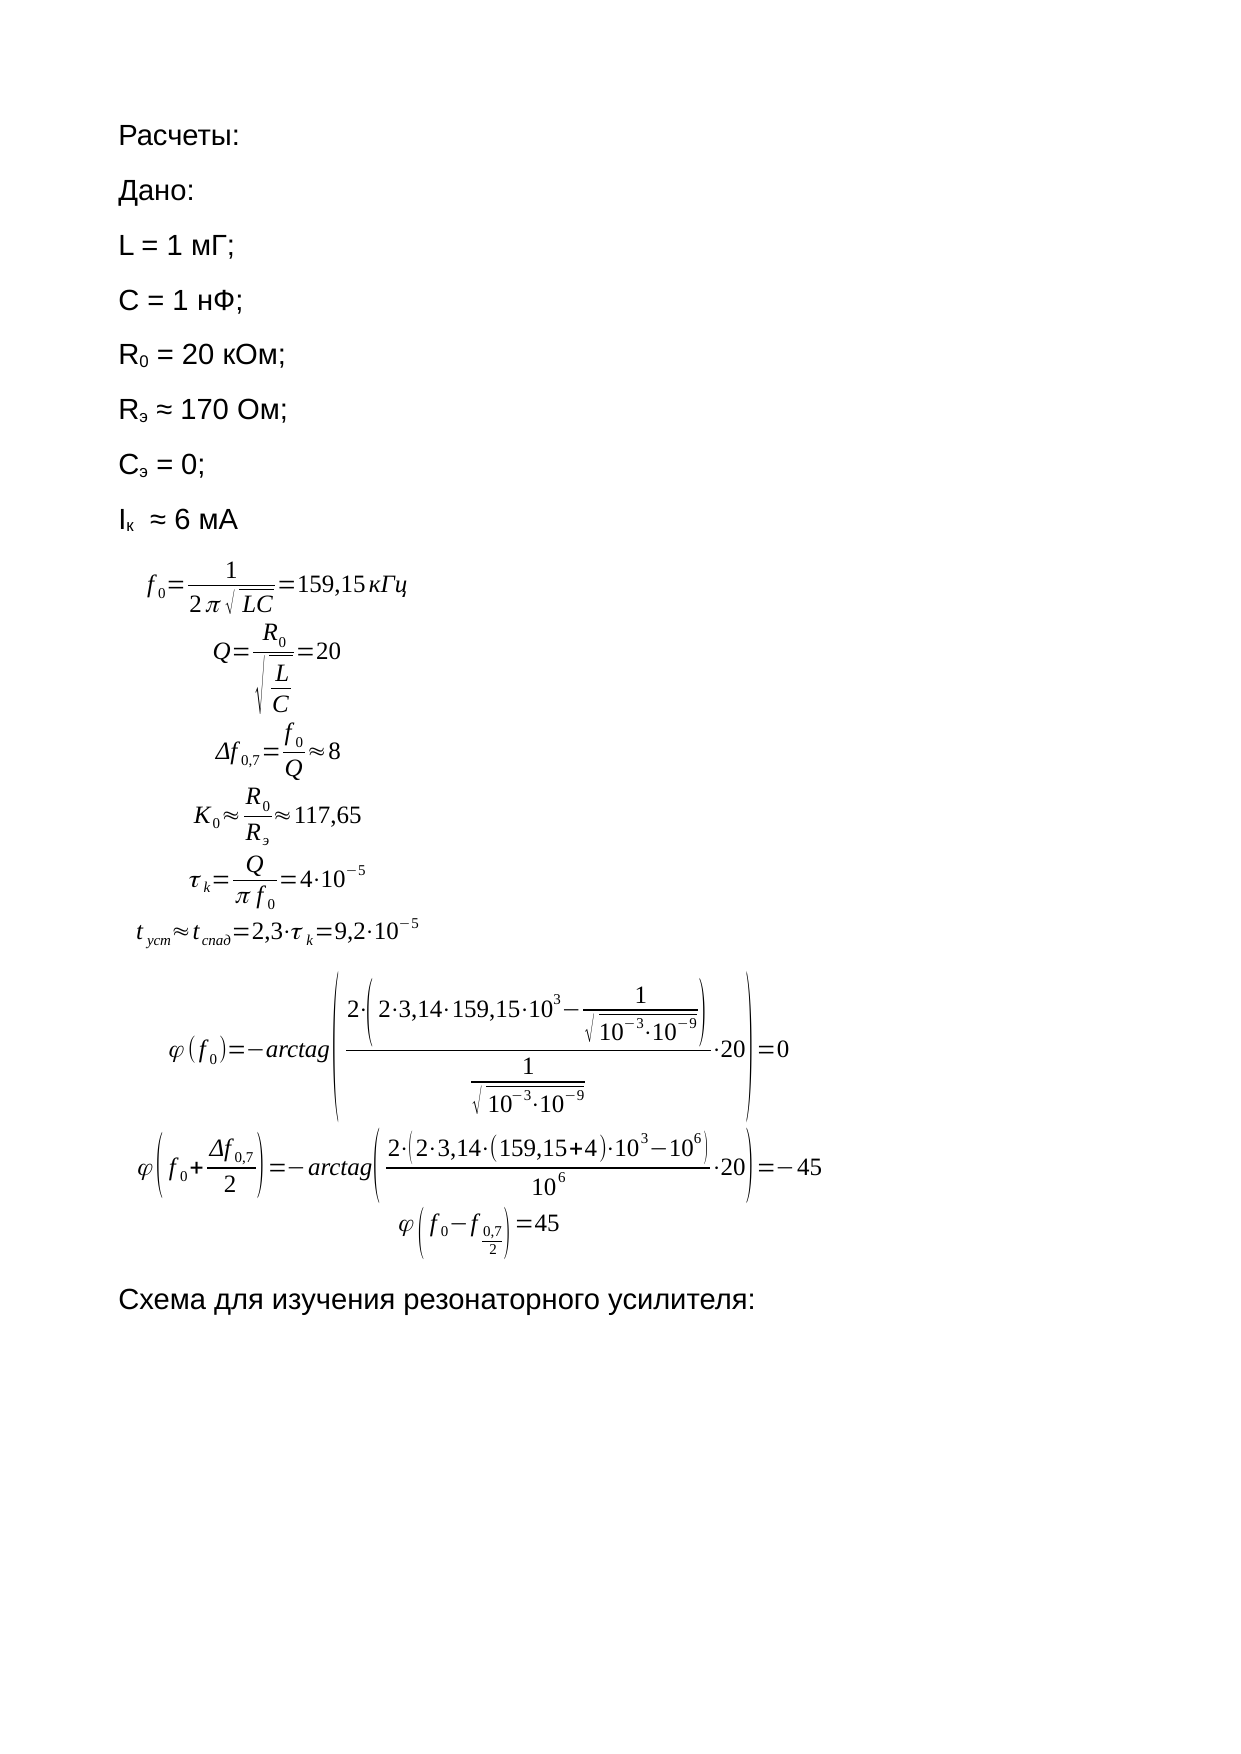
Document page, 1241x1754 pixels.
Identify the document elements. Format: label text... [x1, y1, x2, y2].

text Iк ≈ 6 мА [118, 502, 1122, 535]
text Расчеты: [118, 118, 1122, 152]
text Сэ = 0; [118, 447, 1122, 480]
text L = 1 мГ; [118, 228, 1122, 261]
text Rэ ≈ 170 Ом; [118, 392, 1122, 426]
text R0 = 20 кОм; [118, 337, 1122, 371]
text Дано: [118, 173, 1122, 206]
text Схема для изучения резонаторного усилителя: [118, 1282, 1122, 1316]
text C = 1 нФ; [118, 282, 1122, 316]
